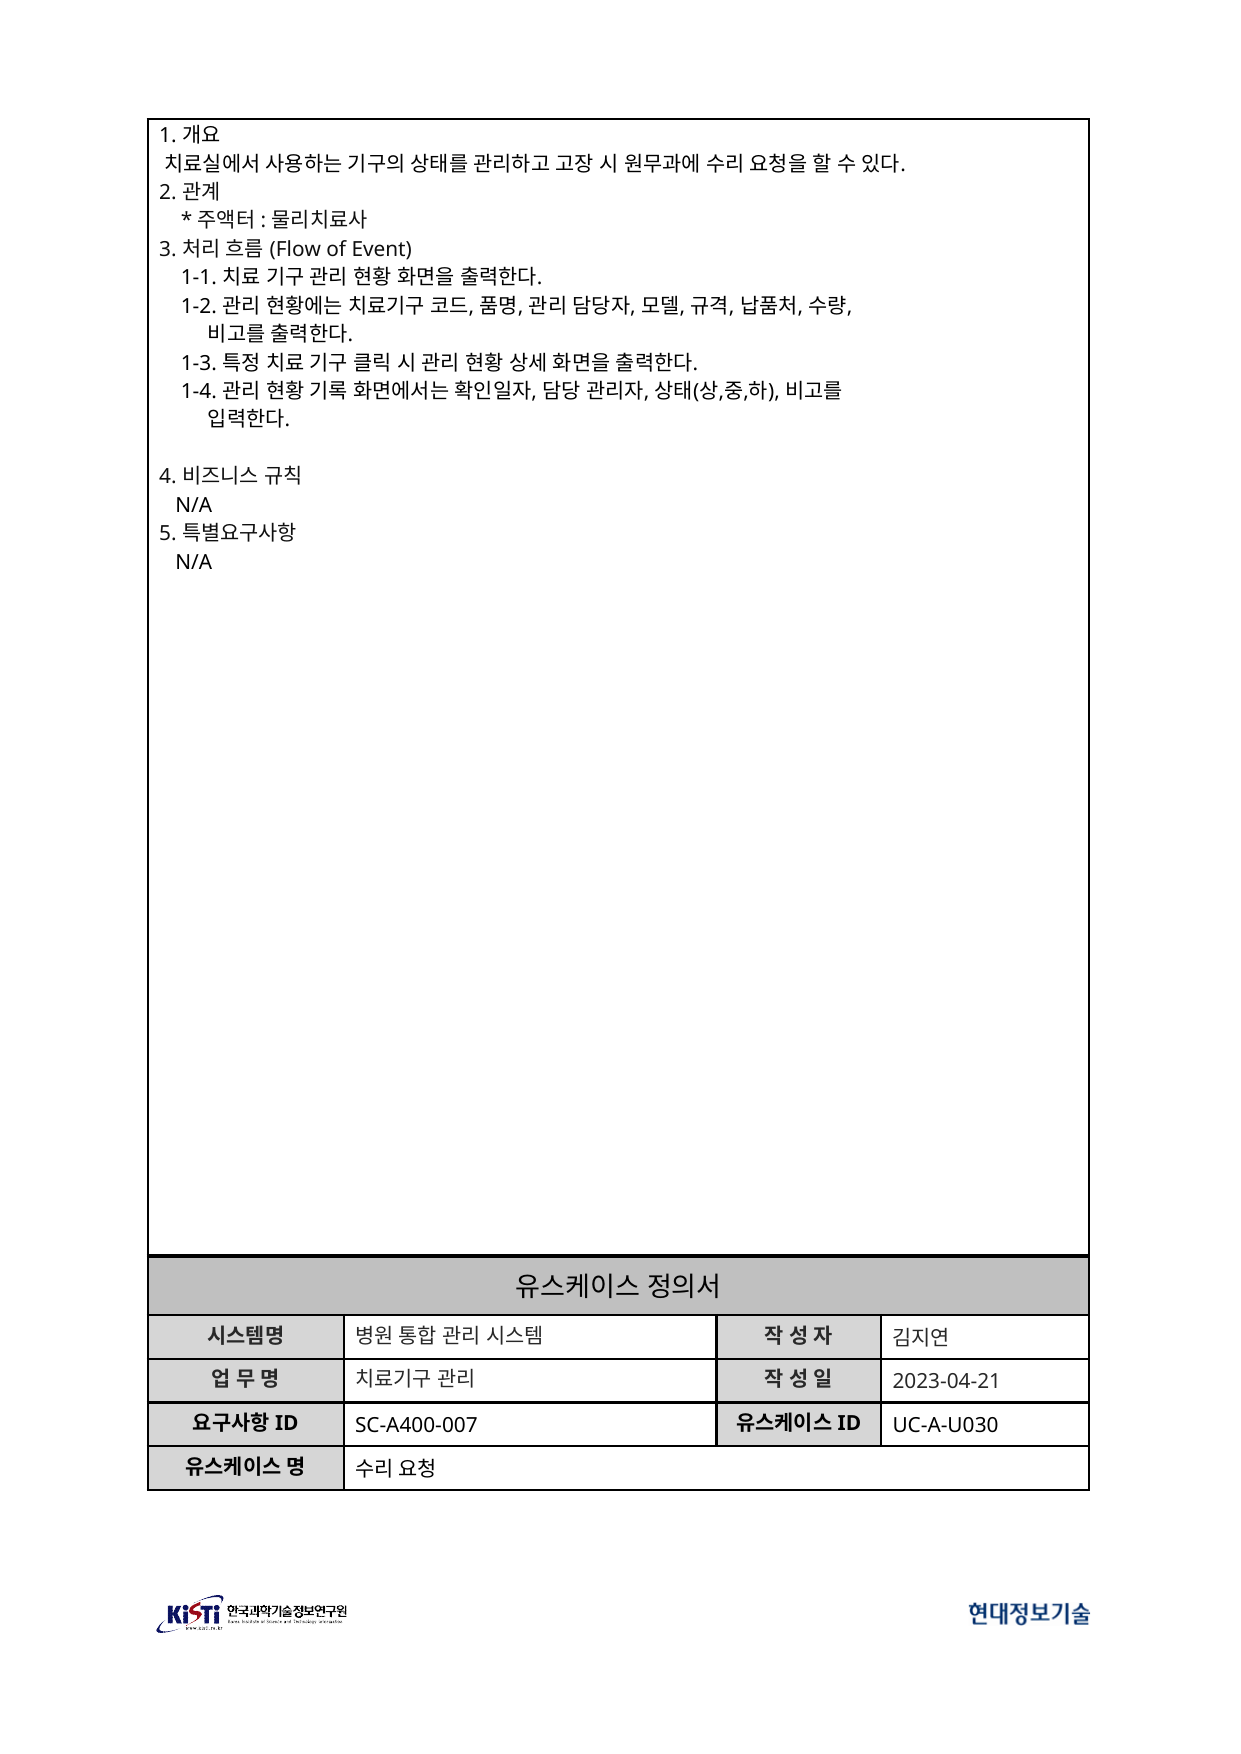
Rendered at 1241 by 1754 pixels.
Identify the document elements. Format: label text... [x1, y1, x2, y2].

table_cell 수리 요청 [345, 1447, 1088, 1489]
table_cell 병원 통합 관리 시스템 [345, 1316, 715, 1358]
table_cell 작 성 자 [718, 1316, 880, 1358]
table_cell 작 성 일 [718, 1360, 880, 1401]
table_cell 2023-04-21 [882, 1360, 1088, 1401]
table_cell SC-A400-007 [345, 1404, 715, 1445]
picture [968, 1602, 1091, 1626]
table_cell 유스케이스 ID [718, 1404, 880, 1445]
table_cell 시스템명 [149, 1316, 343, 1358]
picture [156, 1595, 347, 1633]
table_cell 업 무 명 [149, 1360, 343, 1401]
table_cell 김지연 [882, 1316, 1088, 1358]
table_cell 유스케이스 명 [149, 1447, 343, 1489]
table_cell UC-A-U030 [882, 1404, 1088, 1445]
table_header 유스케이스 정의서 [149, 1258, 1088, 1314]
table_cell 1. 개요 치료실에서 사용하는 기구의 상태를 관리하고 고장 시 원무과에 수리 요청을 할 수 있다. 2. 관계 * 주액터 : 물리치료사 3. 처리 흐름 (Flow of Event) 1-1. 치료 기구 관리 현황 화면을 출력한다. 1-2. 관리 현황에는 치료기구 코드, 품명, 관리 담당자, 모델, 규격, 납품처, 수량, 비고를 출력한다. 1-3. 특정 치료 기구 클릭 시 관리 현황 상세 화면을 출력한다. 1-4. 관리 현황 기록 화면에서는 확인일자, 담당 관리자, 상태(상,중,하), 비고를 입력한다. 4. 비즈니스 규칙 N/A 5. 특별요구사항 N/A [149, 120, 1088, 1253]
table_cell 요구사항 ID [149, 1404, 343, 1445]
table_cell 치료기구 관리 [345, 1360, 715, 1401]
